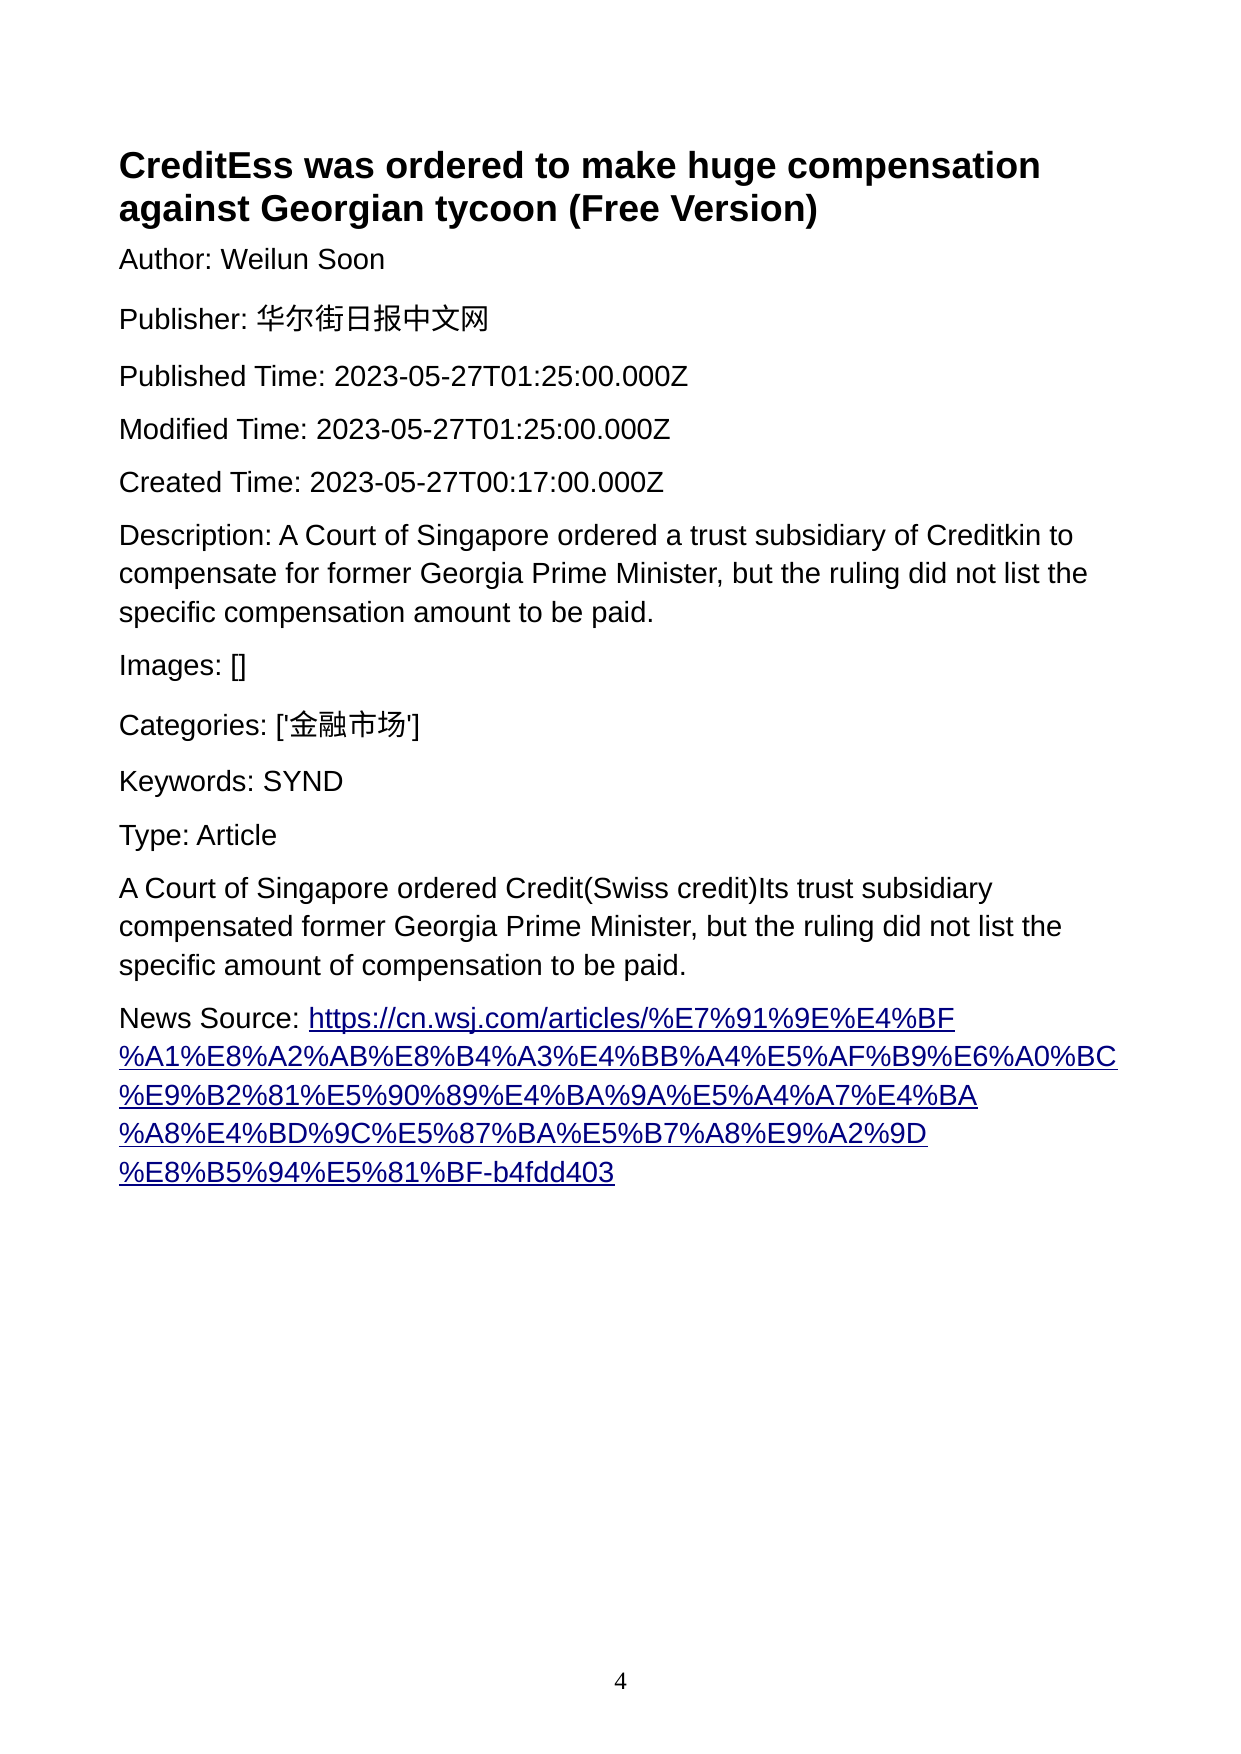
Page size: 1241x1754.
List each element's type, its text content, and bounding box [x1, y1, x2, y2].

text Published Time: 2023-05-27T01:25:00.000Z [118, 358, 1122, 392]
text News Source: https://cn.wsj.com/articles/%E7%91%9E%E4%BF%A1%E8%A2%AB%E8%B4%A3%E4%BB%A4%E5%AF%B9%E6%A0%BC%E9%B2%81%E5%90%89%E4%BA%9A%E5%A4%A7%E4%BA%A8%E4%BD%9C%E5%87%BA%E5%B7%A8%E9%A2%9D%E8%B5%94%E5%81%BF-b4fdd403 [118, 1001, 1122, 1188]
text Publisher: 华尔街日报中文网 [118, 295, 1122, 338]
text Keywords: SYND [118, 764, 1122, 798]
text Created Time: 2023-05-27T00:17:00.000Z [118, 465, 1122, 498]
text A Court of Singapore ordered Credit(Swiss credit)Its trust subsidiary compensated former Georgia Prime Minister, but the ruling did not list the specific amount of compensation to be paid. [118, 871, 1122, 981]
text Author: Weilun Soon [118, 242, 1122, 276]
text Type: Article [118, 817, 1122, 851]
text Categories: ['金融市场'] [118, 701, 1122, 743]
text Images: [] [118, 648, 1122, 682]
text Modified Time: 2023-05-27T01:25:00.000Z [118, 412, 1122, 445]
subtitle CreditEss was ordered to make huge compensation against Georgian tycoon (Free Version) [118, 143, 1122, 230]
text Description: A Court of Singapore ordered a trust subsidiary of Creditkin to compensate for former Georgia Prime Minister, but the ruling did not list the specific compensation amount to be paid. [118, 518, 1122, 628]
